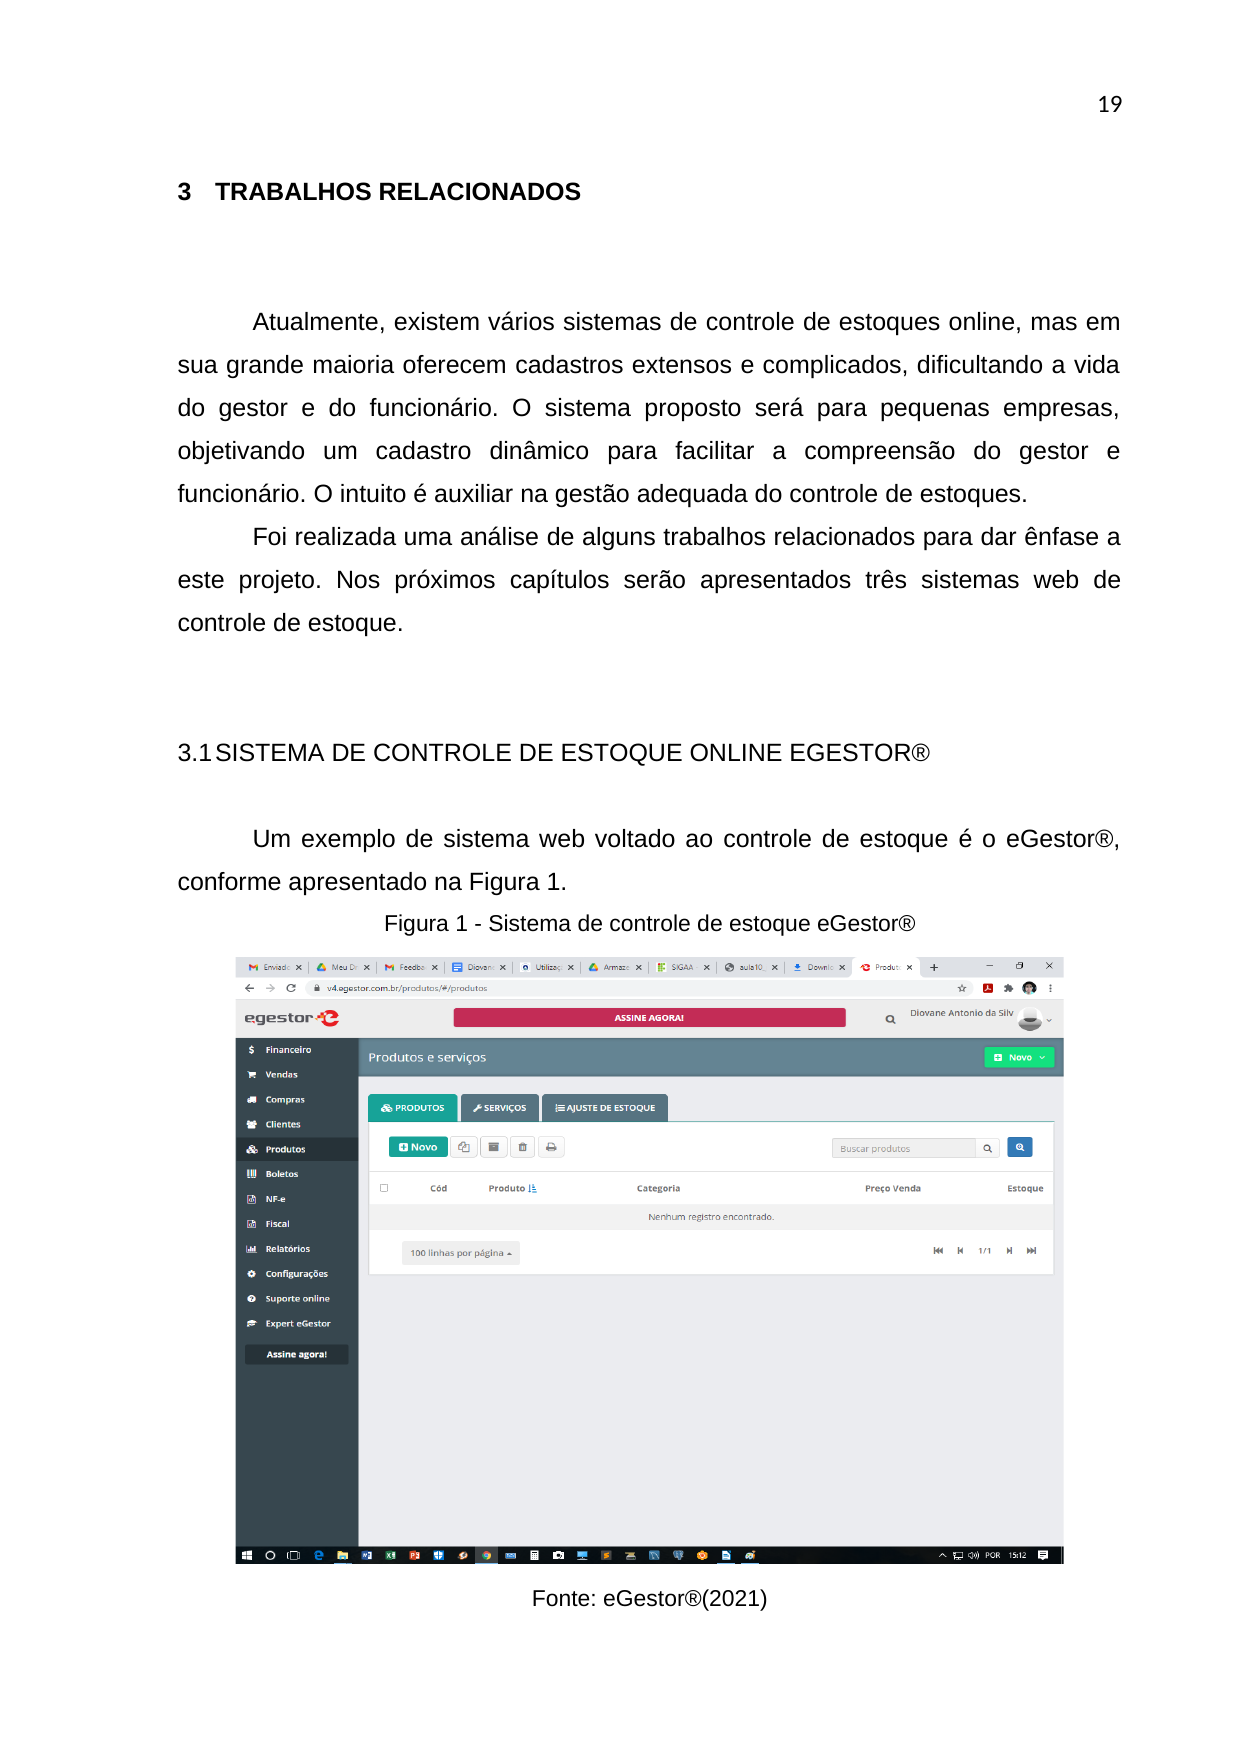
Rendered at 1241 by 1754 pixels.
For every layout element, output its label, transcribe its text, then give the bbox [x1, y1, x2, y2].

subtitle SISTEMA DE CONTROLE DE ESTOQUE ONLINE EGESTOR® [177, 738, 1122, 767]
text Atualmente, existem vários sistemas de controle de estoques online, mas em sua grande maioria oferecem cadastros extensos e complicados, dificultando a vida do gestor e do funcionário. O sistema proposto será para pequenas empresas, objetivando um cadastro dinâmico para facilitar a compreensão do gestor e funcionário. O intuito é auxiliar na gestão adequada do controle de estoques. [177, 307, 1122, 508]
subtitle TRABALHOS RELACIONADOS [177, 177, 1122, 206]
text Fonte: eGestor®(2021) [177, 1584, 1122, 1611]
text Foi realizada uma análise de alguns trabalhos relacionados para dar ênfase a este projeto. Nos próximos capítulos serão apresentados três sistemas web de controle de estoque. [177, 522, 1122, 637]
text Figura 1 - Sistema de controle de estoque eGestor® [177, 910, 1122, 937]
picture [235, 957, 1064, 1564]
text Um exemplo de sistema web voltado ao controle de estoque é o eGestor®, conforme apresentado na Figura 1. [177, 824, 1122, 896]
